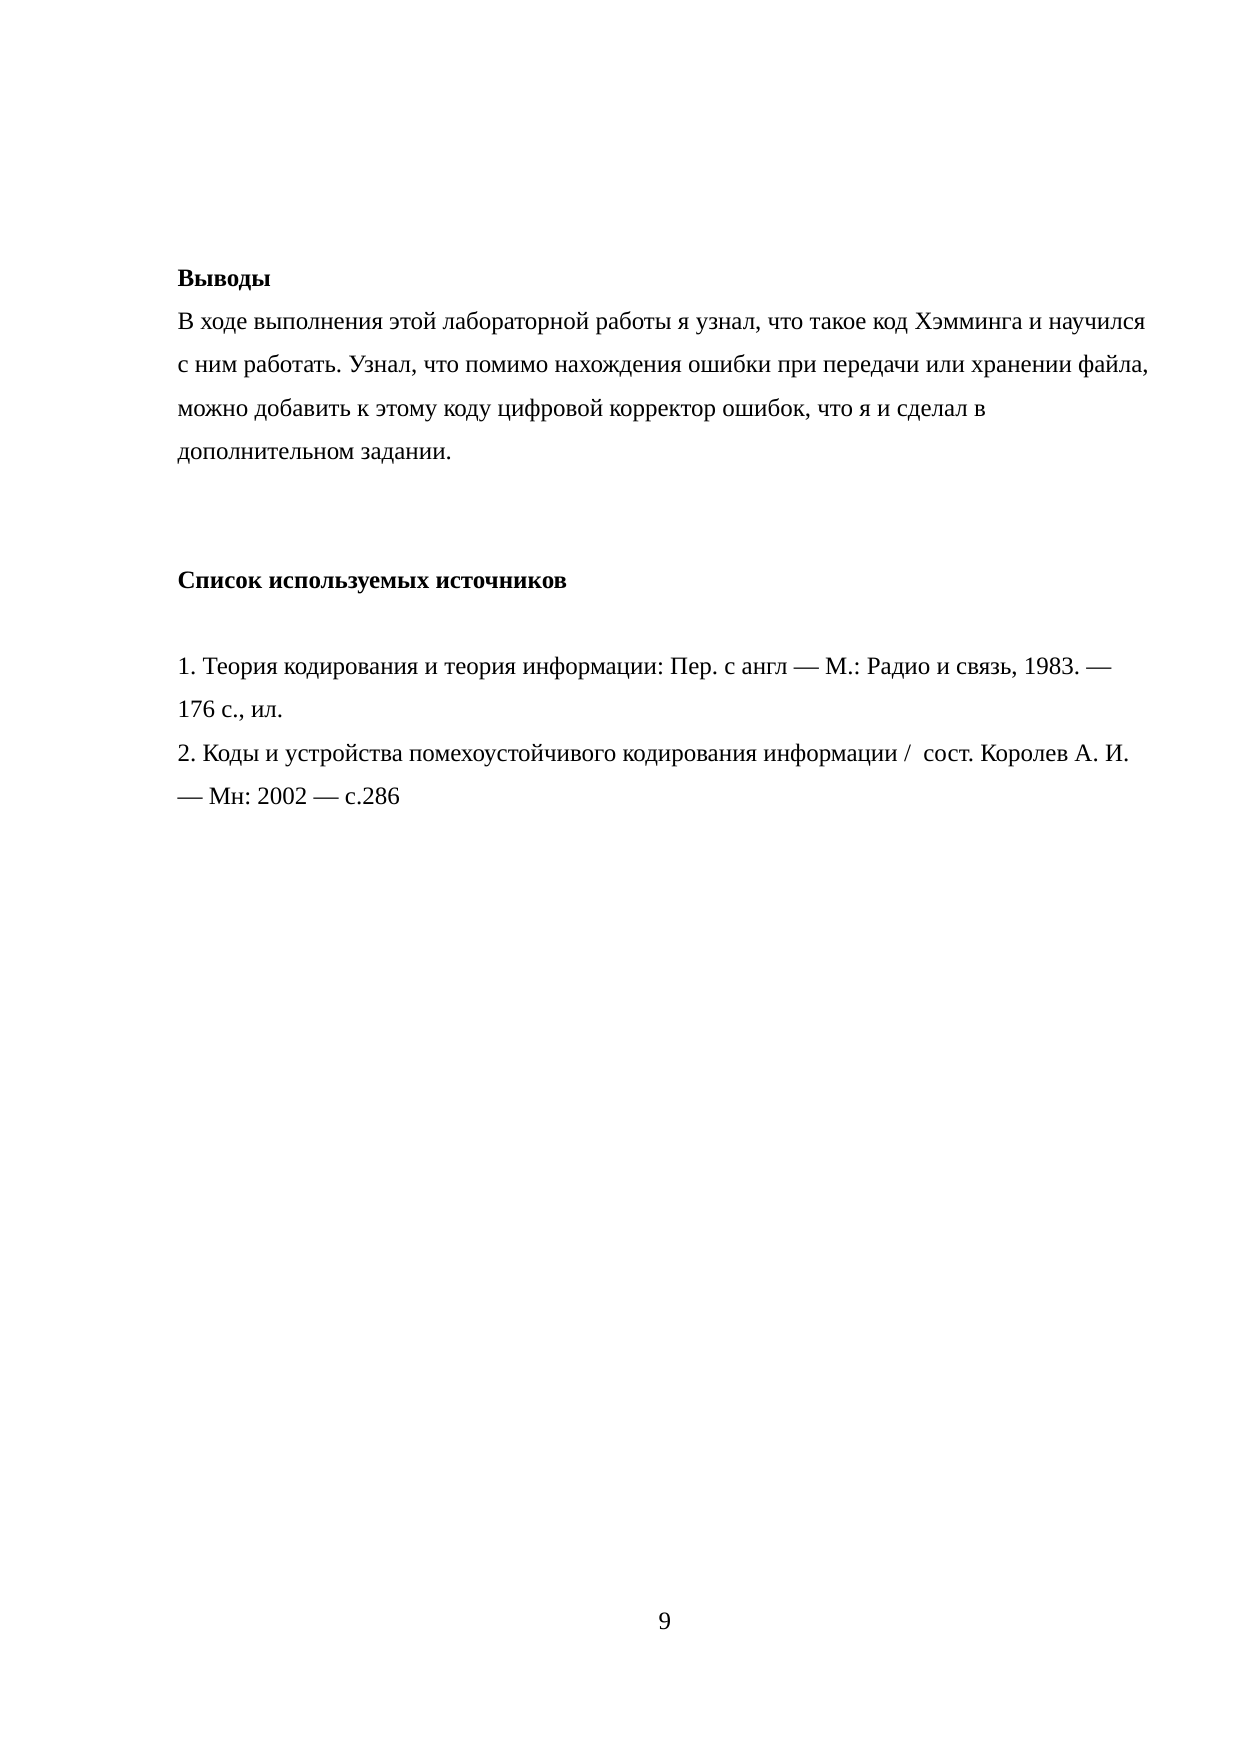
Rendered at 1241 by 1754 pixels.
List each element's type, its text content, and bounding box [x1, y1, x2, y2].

text 1. Теория кодирования и теория информации: Пер. с англ — М.: Радио и связь, 1983. — 176 с., ил. [177, 651, 1152, 723]
text Список используемых источников [177, 565, 1152, 594]
text Выводы [177, 263, 1152, 292]
text В ходе выполнения этой лабораторной работы я узнал, что такое код Хэмминга и научился с ним работать. Узнал, что помимо нахождения ошибки при передачи или хранении файла, можно добавить к этому коду цифровой корректор ошибок, что я и сделал в дополнительном задании. [177, 306, 1152, 464]
text 2. Коды и устройства помехоустойчивого кодирования информации / сост. Королев А. И. — Мн: 2002 — с.286 [177, 738, 1152, 809]
